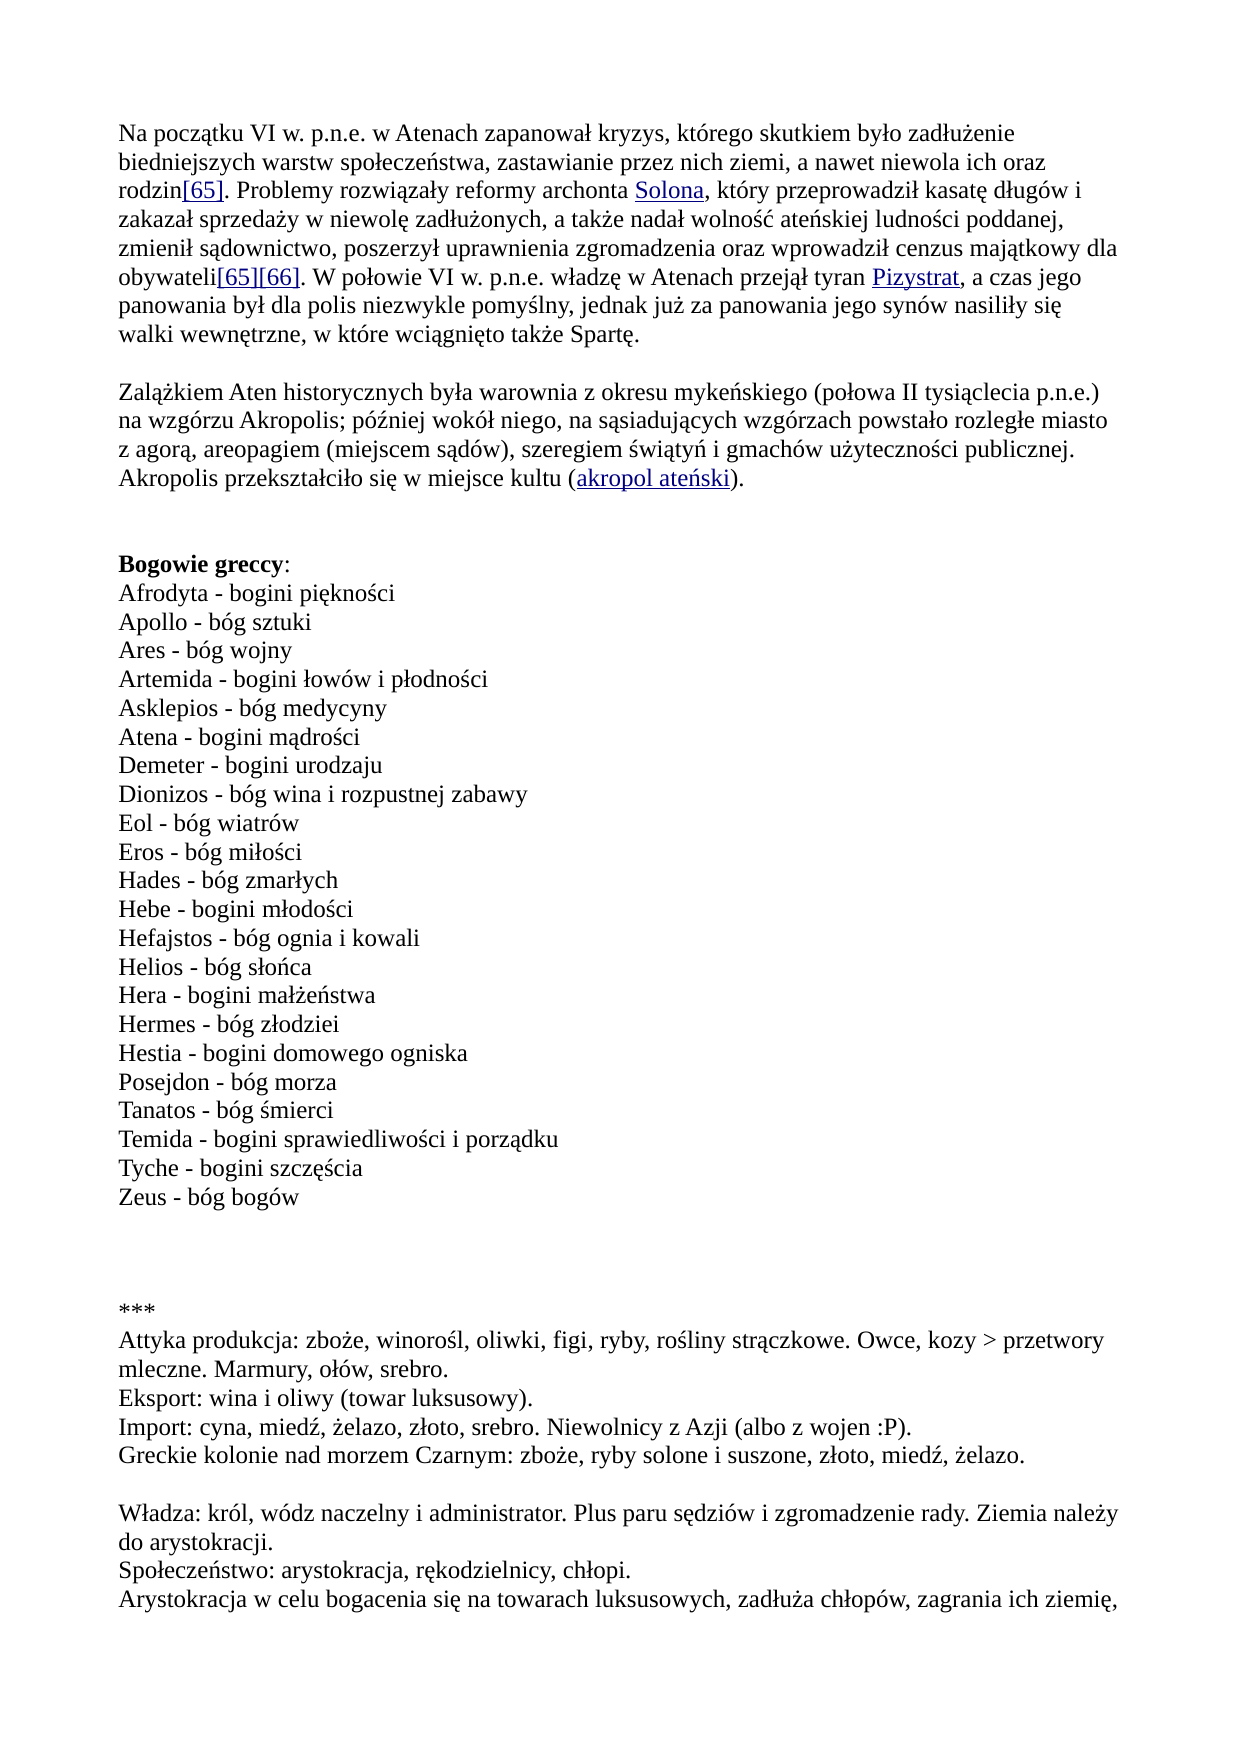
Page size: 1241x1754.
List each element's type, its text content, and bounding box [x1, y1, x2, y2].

text Import: cyna, miedź, żelazo, złoto, srebro. Niewolnicy z Azji (albo z wojen :P). [118, 1412, 1122, 1441]
text Zalążkiem Aten historycznych była warownia z okresu mykeńskiego (połowa II tysiąclecia p.n.e.) na wzgórzu Akropolis; później wokół niego, na sąsiadujących wzgórzach powstało rozległe miasto z agorą, areopagiem (miejscem sądów), szeregiem świątyń i gmachów użyteczności publicznej. Akropolis przekształciło się w miejsce kultu (akropol ateński). [118, 377, 1122, 492]
text Temida - bogini sprawiedliwości i porządku Tyche - bogini szczęścia Zeus - bóg bogów [118, 1124, 1122, 1211]
text Społeczeństwo: arystokracja, rękodzielnicy, chłopi. [118, 1556, 1122, 1584]
text Eksport: wina i oliwy (towar luksusowy). [118, 1383, 1122, 1412]
text Hefajstos - bóg ognia i kowali Helios - bóg słońca Hera - bogini małżeństwa [118, 923, 1122, 1009]
text Greckie kolonie nad morzem Czarnym: zboże, ryby solone i suszone, złoto, miedź, żelazo. [118, 1441, 1122, 1469]
text *** [118, 1297, 1122, 1326]
text Ares - bóg wojny Artemida - bogini łowów i płodności [118, 636, 1122, 693]
text Afrodyta - bogini piękności [118, 578, 1122, 607]
text Bogowie greccy: [118, 549, 1122, 578]
text Asklepios - bóg medycyny [118, 693, 1122, 722]
text Na początku VI w. p.n.e. w Atenach zapanował kryzys, którego skutkiem było zadłużenie biedniejszych warstw społeczeństwa, zastawianie przez nich ziemi, a nawet niewola ich oraz rodzin[65]. Problemy rozwiązały reformy archonta Solona, który przeprowadził kasatę długów i zakazał sprzedaży w niewolę zadłużonych, a także nadał wolność ateńskiej ludności poddanej, zmienił sądownictwo, poszerzył uprawnienia zgromadzenia oraz wprowadził cenzus majątkowy dla obywateli[65][66]. W połowie VI w. p.n.e. władzę w Atenach przejął tyran Pizystrat, a czas jego panowania był dla polis niezwykle pomyślny, jednak już za panowania jego synów nasiliły się walki wewnętrzne, w które wciągnięto także Spartę. [118, 118, 1122, 348]
text Dionizos - bóg wina i rozpustnej zabawy [118, 779, 1122, 808]
text Hermes - bóg złodziei Hestia - bogini domowego ogniska Posejdon - bóg morza [118, 1009, 1122, 1096]
text Atena - bogini mądrości [118, 722, 1122, 751]
text Tanatos - bóg śmierci [118, 1096, 1122, 1124]
text Arystokracja w celu bogacenia się na towarach luksusowych, zadłuża chłopów, zagrania ich ziemię, [118, 1584, 1122, 1613]
text Hades - bóg zmarłych [118, 866, 1122, 894]
text Hebe - bogini młodości [118, 894, 1122, 923]
text Apollo - bóg sztuki [118, 607, 1122, 636]
text Władza: król, wódz naczelny i administrator. Plus paru sędziów i zgromadzenie rady. Ziemia należy do arystokracji. [118, 1498, 1122, 1556]
text Eol - bóg wiatrów Eros - bóg miłości [118, 808, 1122, 866]
text Demeter - bogini urodzaju [118, 751, 1122, 779]
text Attyka produkcja: zboże, winorośl, oliwki, figi, ryby, rośliny strączkowe. Owce, kozy > przetwory mleczne. Marmury, ołów, srebro. [118, 1326, 1122, 1383]
